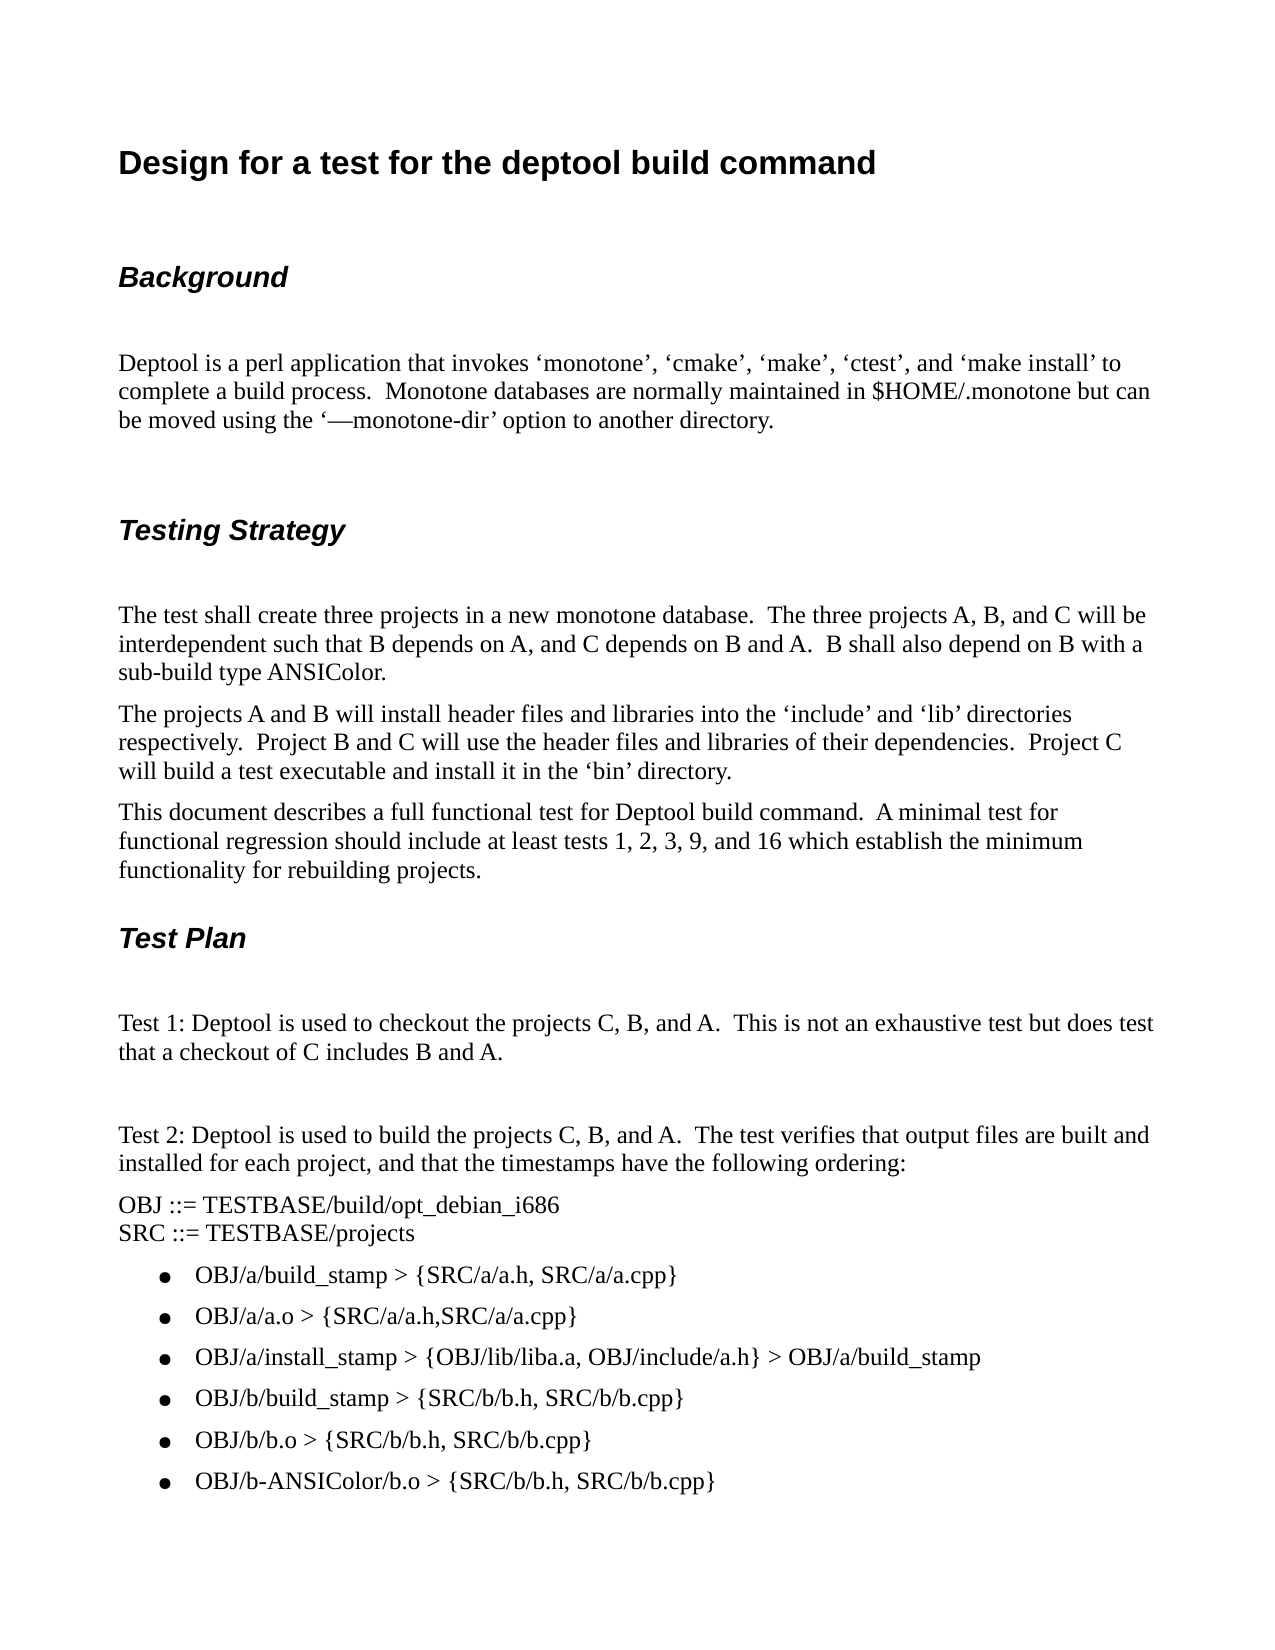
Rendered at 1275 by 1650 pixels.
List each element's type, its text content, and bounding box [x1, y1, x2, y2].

list OBJ/b/build_stamp > {SRC/b/b.h, SRC/b/b.cpp} [157, 1383, 1157, 1412]
text Deptool is a perl application that invokes ‘monotone’, ‘cmake’, ‘make’, ‘ctest’, and ‘make install’ to complete a build process. Monotone databases are normally maintained in $HOME/.monotone but can be moved using the ‘—monotone-dir’ option to another directory. [118, 348, 1157, 434]
list OBJ/a/a.o > {SRC/a/a.h,SRC/a/a.cpp} [157, 1301, 1157, 1330]
text Test 1: Deptool is used to checkout the projects C, B, and A. This is not an exhaustive test but does test that a checkout of C includes B and A. [118, 1008, 1157, 1066]
text OBJ ::= TESTBASE/build/opt_debian_i686 SRC ::= TESTBASE/projects [118, 1190, 1157, 1247]
list OBJ/a/install_stamp > {OBJ/lib/liba.a, OBJ/include/a.h} > OBJ/a/build_stamp [157, 1342, 1157, 1371]
list OBJ/b/b.o > {SRC/b/b.h, SRC/b/b.cpp} [157, 1425, 1157, 1453]
text The projects A and B will install header files and libraries into the ‘include’ and ‘lib’ directories respectively. Project B and C will use the header files and libraries of their dependencies. Project C will build a test executable and install it in the ‘bin’ directory. [118, 699, 1157, 785]
subtitle Testing Strategy [118, 513, 1157, 546]
subtitle Design for a test for the deptool build command [118, 143, 1157, 182]
text The test shall create three projects in a new monotone database. The three projects A, B, and C will be interdependent such that B depends on A, and C depends on B and A. B shall also depend on B with a sub-build type ANSIColor. [118, 600, 1157, 686]
subtitle Background [118, 260, 1157, 294]
list OBJ/a/build_stamp > {SRC/a/a.h, SRC/a/a.cpp} [157, 1260, 1157, 1288]
subtitle Test Plan [118, 921, 1157, 955]
text Test 2: Deptool is used to build the projects C, B, and A. The test verifies that output files are built and installed for each project, and that the timestamps have the following ordering: [118, 1120, 1157, 1177]
text This document describes a full functional test for Deptool build command. A minimal test for functional regression should include at least tests 1, 2, 3, 9, and 16 which establish the minimum functionality for rebuilding projects. [118, 797, 1157, 884]
list OBJ/b-ANSIColor/b.o > {SRC/b/b.h, SRC/b/b.cpp} [157, 1466, 1157, 1495]
